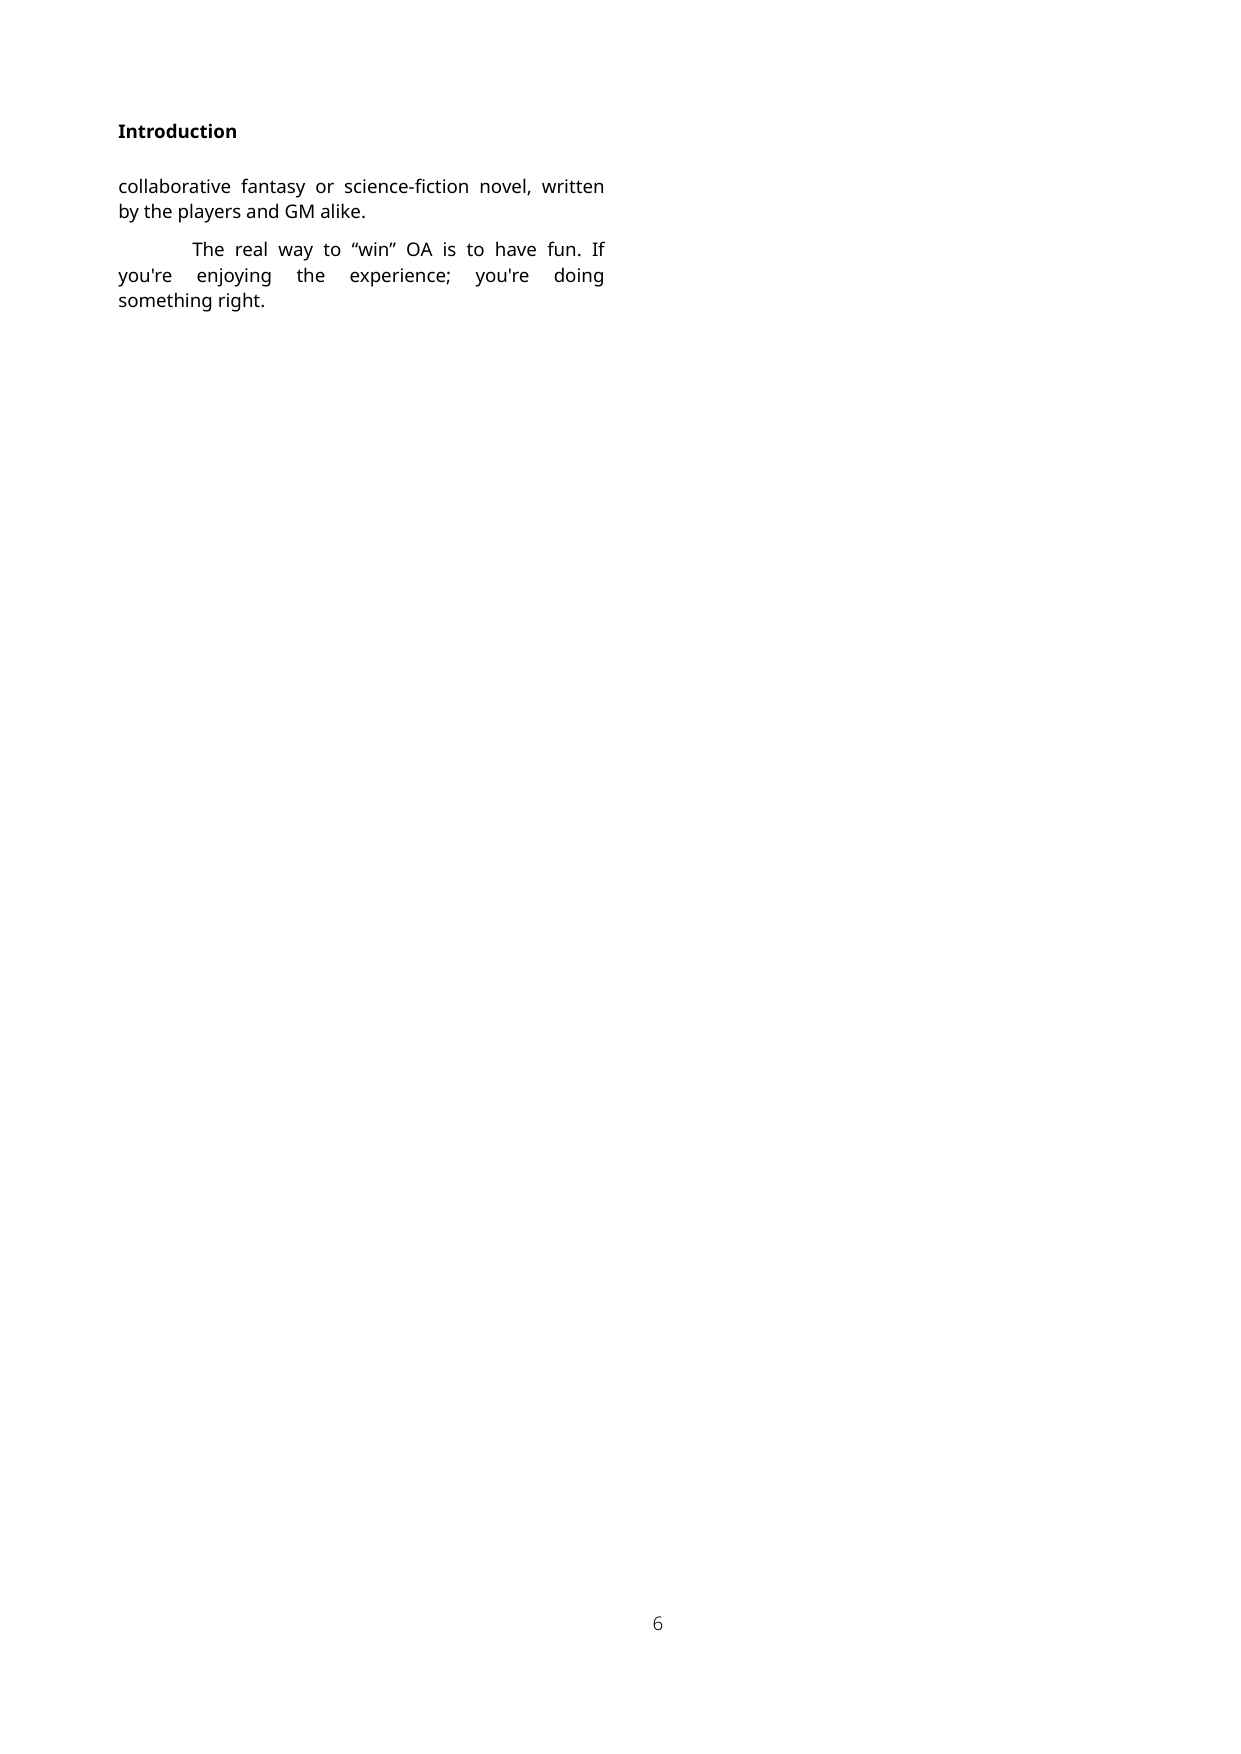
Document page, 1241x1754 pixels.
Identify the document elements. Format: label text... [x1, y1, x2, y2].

text collaborative fantasy or science-fiction novel, written by the players and GM alike. [118, 173, 605, 224]
text The real way to “win” OA is to have fun. If you're enjoying the experience; you're doing something right. [118, 237, 605, 313]
